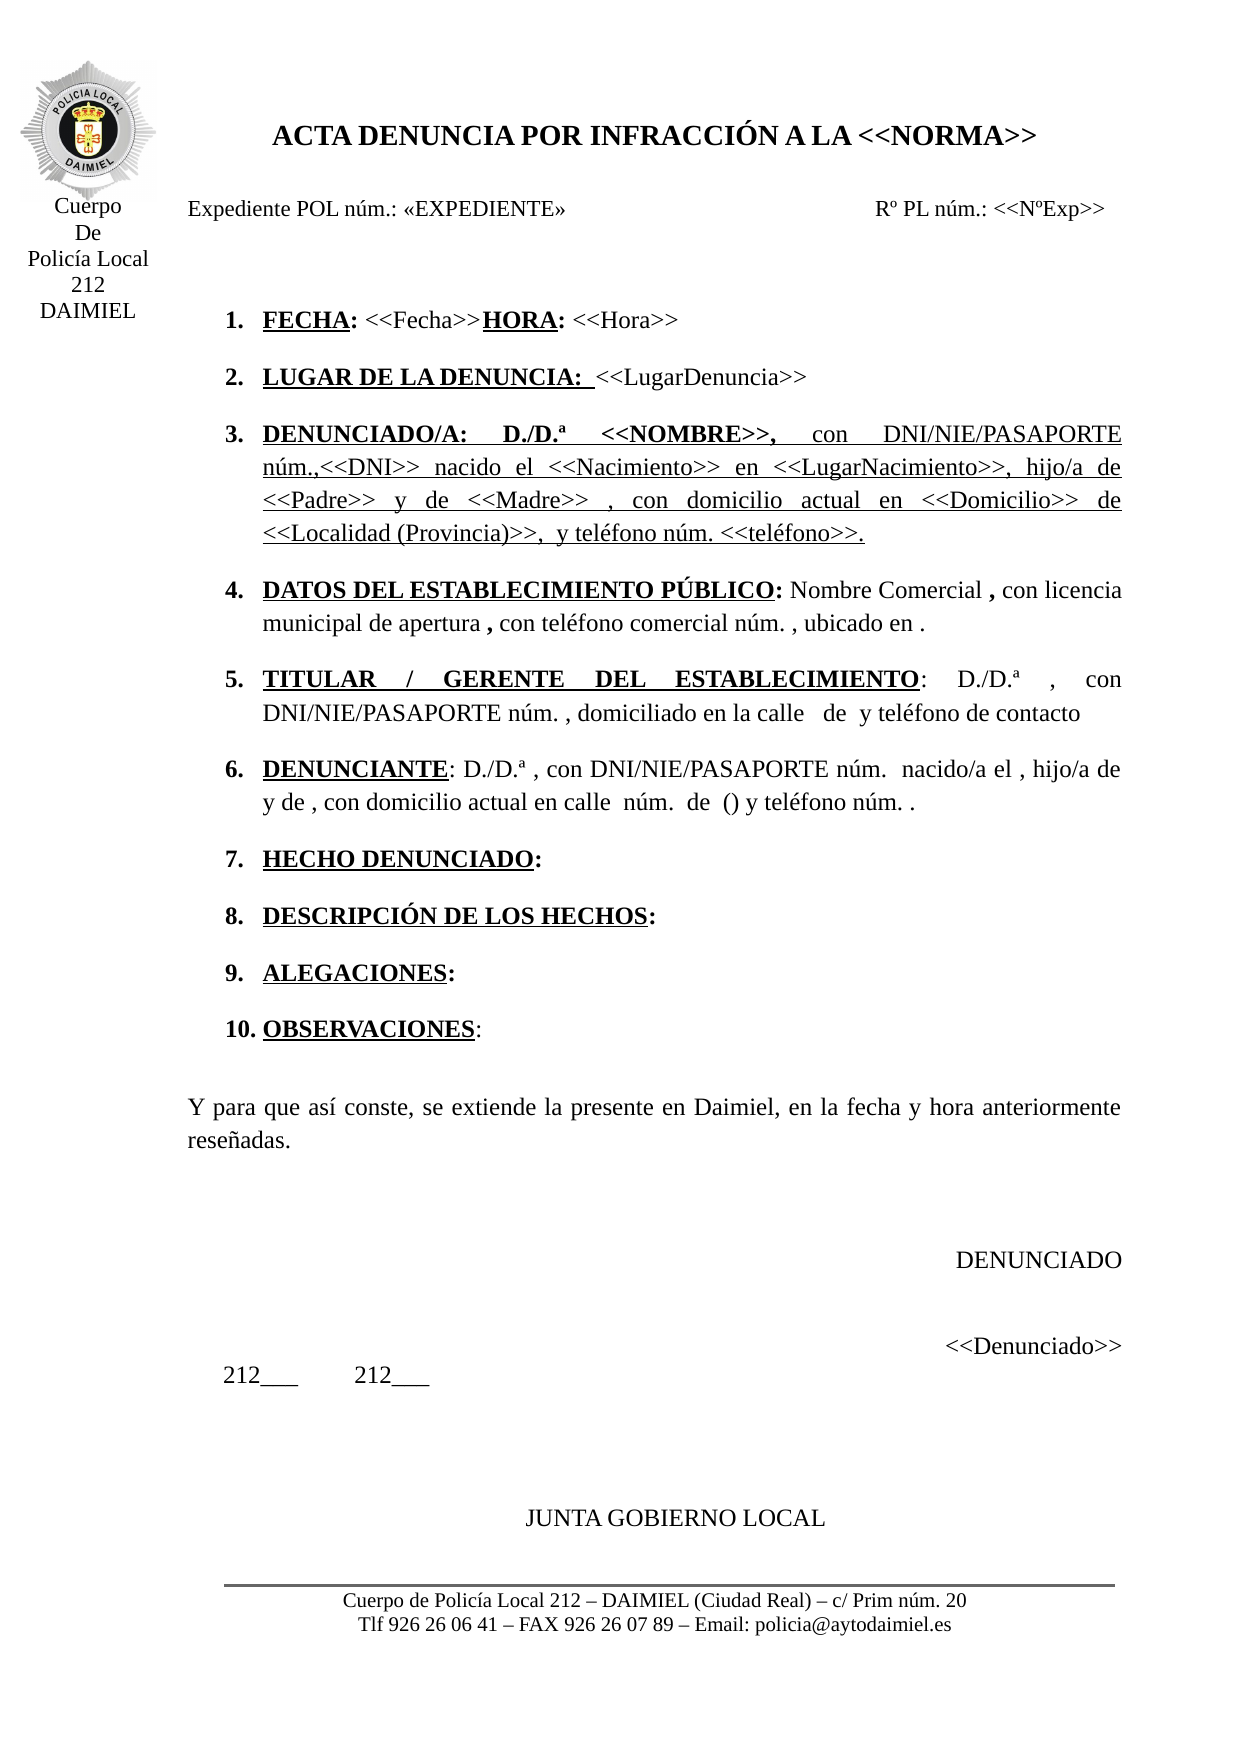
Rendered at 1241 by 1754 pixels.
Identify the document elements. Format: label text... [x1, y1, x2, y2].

list OBSERVACIONES: [225, 1014, 1122, 1043]
list DENUNCIADO/A: D./D.ª <<NOMBRE>>, con DNI/NIE/PASAPORTE núm.,<<DNI>> nacido el <<Nacimiento>> en <<LugarNacimiento>>, hijo/a de <<Padre>> y de <<Madre>> , con domicilio actual en <<Domicilio>> de <<Localidad (Provincia)>>, y teléfono núm. <<teléfono>>. [225, 419, 1122, 547]
text 212___ 212___ [223, 1360, 1122, 1388]
list HECHO DENUNCIADO: [225, 844, 1122, 873]
list ALEGACIONES: [225, 958, 1122, 986]
text <<Denunciado>> [223, 1331, 1122, 1360]
text JUNTA GOBIERNO LOCAL [223, 1503, 1122, 1532]
list FECHA: <<Fecha>> HORA: <<Hora>> [225, 305, 1122, 334]
text DENUNCIADO [223, 1245, 1122, 1273]
list LUGAR DE LA DENUNCIA: <<LugarDenuncia>> [225, 362, 1122, 391]
list DENUNCIANTE: D./D.ª , con DNI/NIE/PASAPORTE núm. nacido/a el , hijo/a de y de , con domicilio actual en calle núm. de () y teléfono núm. . [225, 754, 1122, 816]
picture [20, 60, 157, 202]
list DATOS DEL ESTABLECIMIENTO PÚBLICO: Nombre Comercial , con licencia municipal de apertura , con teléfono comercial núm. , ubicado en . [225, 575, 1122, 637]
list DESCRIPCIÓN DE LOS HECHOS: [225, 901, 1122, 930]
text Y para que así conste, se extiende la presente en Daimiel, en la fecha y hora anteriormente reseñadas. [187, 1092, 1122, 1154]
list TITULAR / GERENTE DEL ESTABLECIMIENTO: D./D.ª , con DNI/NIE/PASAPORTE núm. , domiciliado en la calle de y teléfono de contacto [225, 664, 1122, 726]
